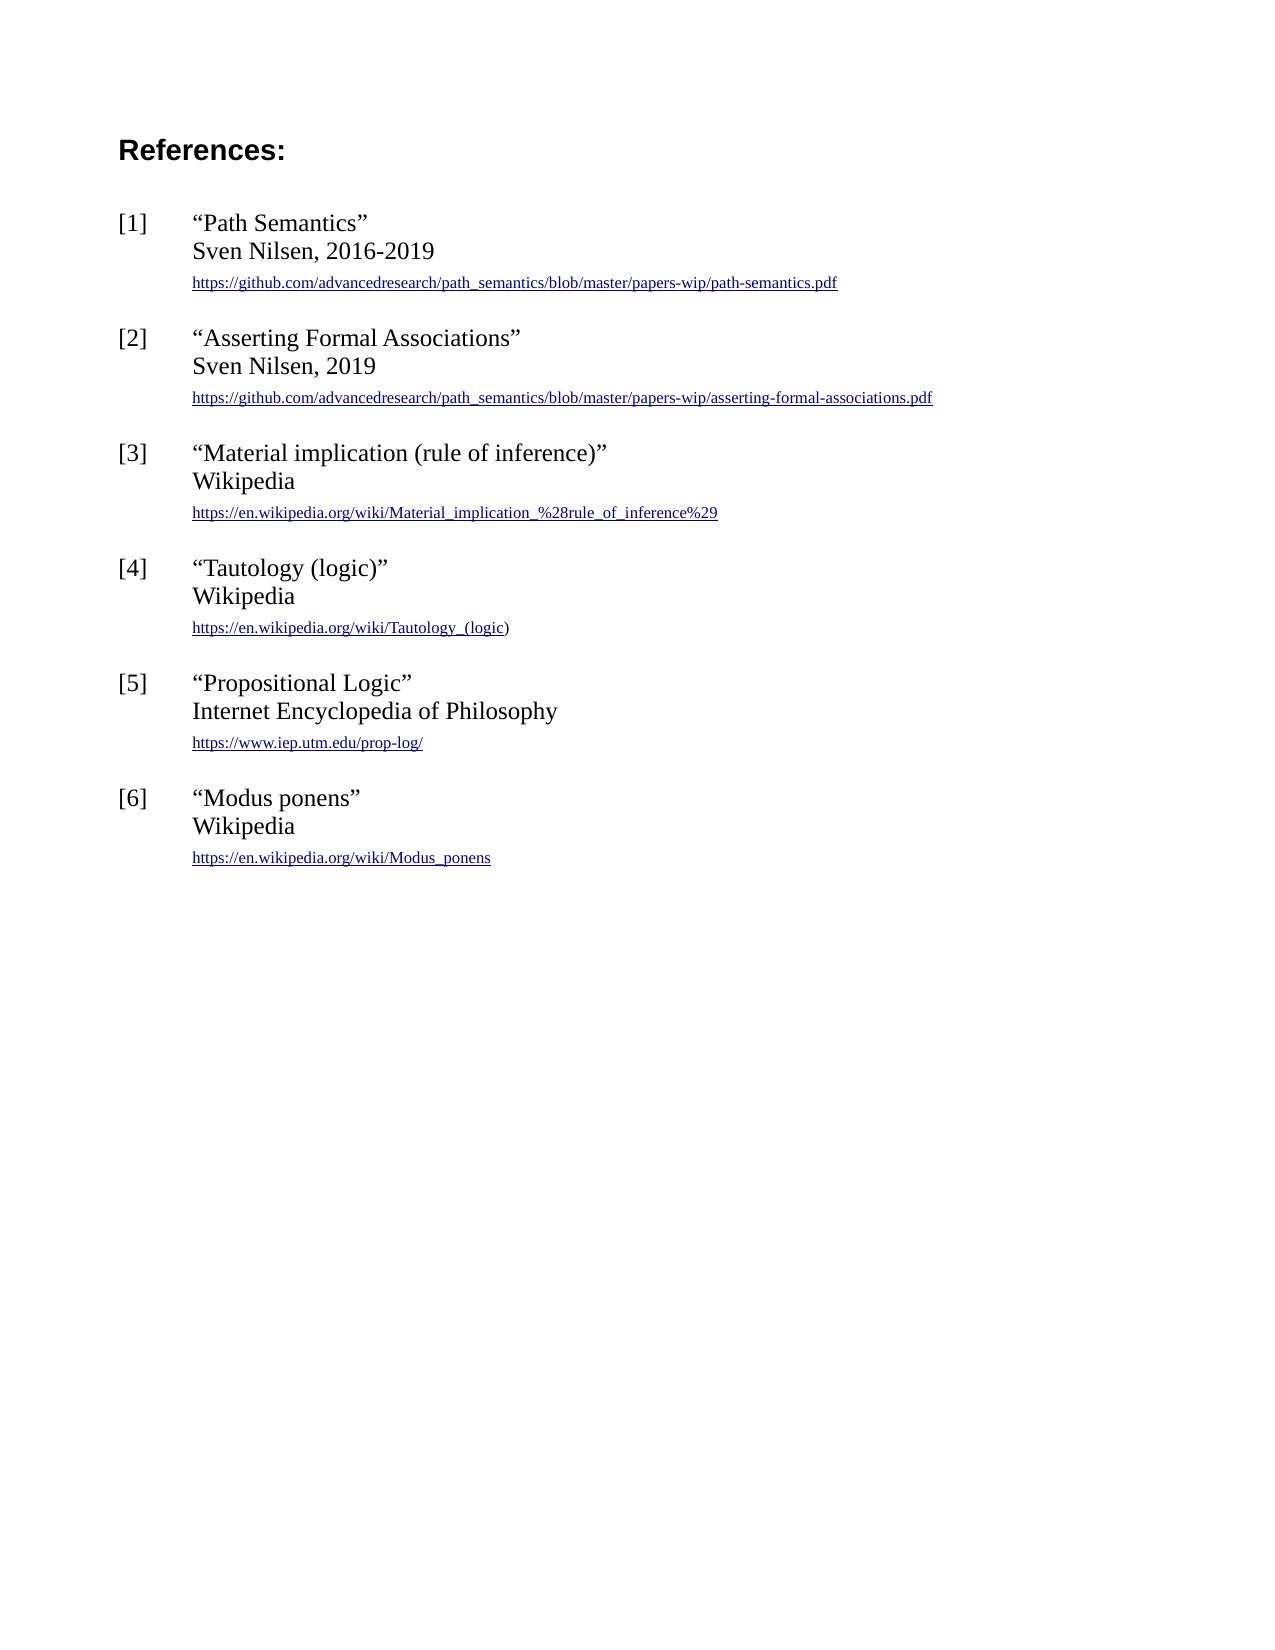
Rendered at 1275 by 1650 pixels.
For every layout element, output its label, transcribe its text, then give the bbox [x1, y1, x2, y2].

text https://en.wikipedia.org/wiki/Material_implication_%28rule_of_inference%29 [118, 495, 1157, 524]
text [4] “Tautology (logic)” [118, 553, 1157, 581]
text Wikipedia [118, 581, 1157, 610]
text [5] “Propositional Logic” [118, 668, 1157, 696]
text https://github.com/advancedresearch/path_semantics/blob/master/papers-wip/path-semantics.pdf [118, 265, 1157, 294]
text Sven Nilsen, 2016-2019 [118, 236, 1157, 265]
text [6] “Modus ponens” [118, 783, 1157, 811]
text https://github.com/advancedresearch/path_semantics/blob/master/papers-wip/asserting-formal-associations.pdf [118, 380, 1157, 409]
text https://www.iep.utm.edu/prop-log/ [118, 725, 1157, 754]
text Internet Encyclopedia of Philosophy [118, 696, 1157, 725]
text [2] “Asserting Formal Associations” [118, 323, 1157, 351]
subtitle References: [118, 133, 1157, 166]
text https://en.wikipedia.org/wiki/Tautology_(logic) [118, 610, 1157, 639]
text [1] “Path Semantics” [118, 208, 1157, 236]
text Sven Nilsen, 2019 [118, 351, 1157, 380]
text Wikipedia [118, 466, 1157, 495]
text https://en.wikipedia.org/wiki/Modus_ponens [118, 840, 1157, 869]
text [3] “Material implication (rule of inference)” [118, 438, 1157, 466]
text Wikipedia [118, 811, 1157, 840]
